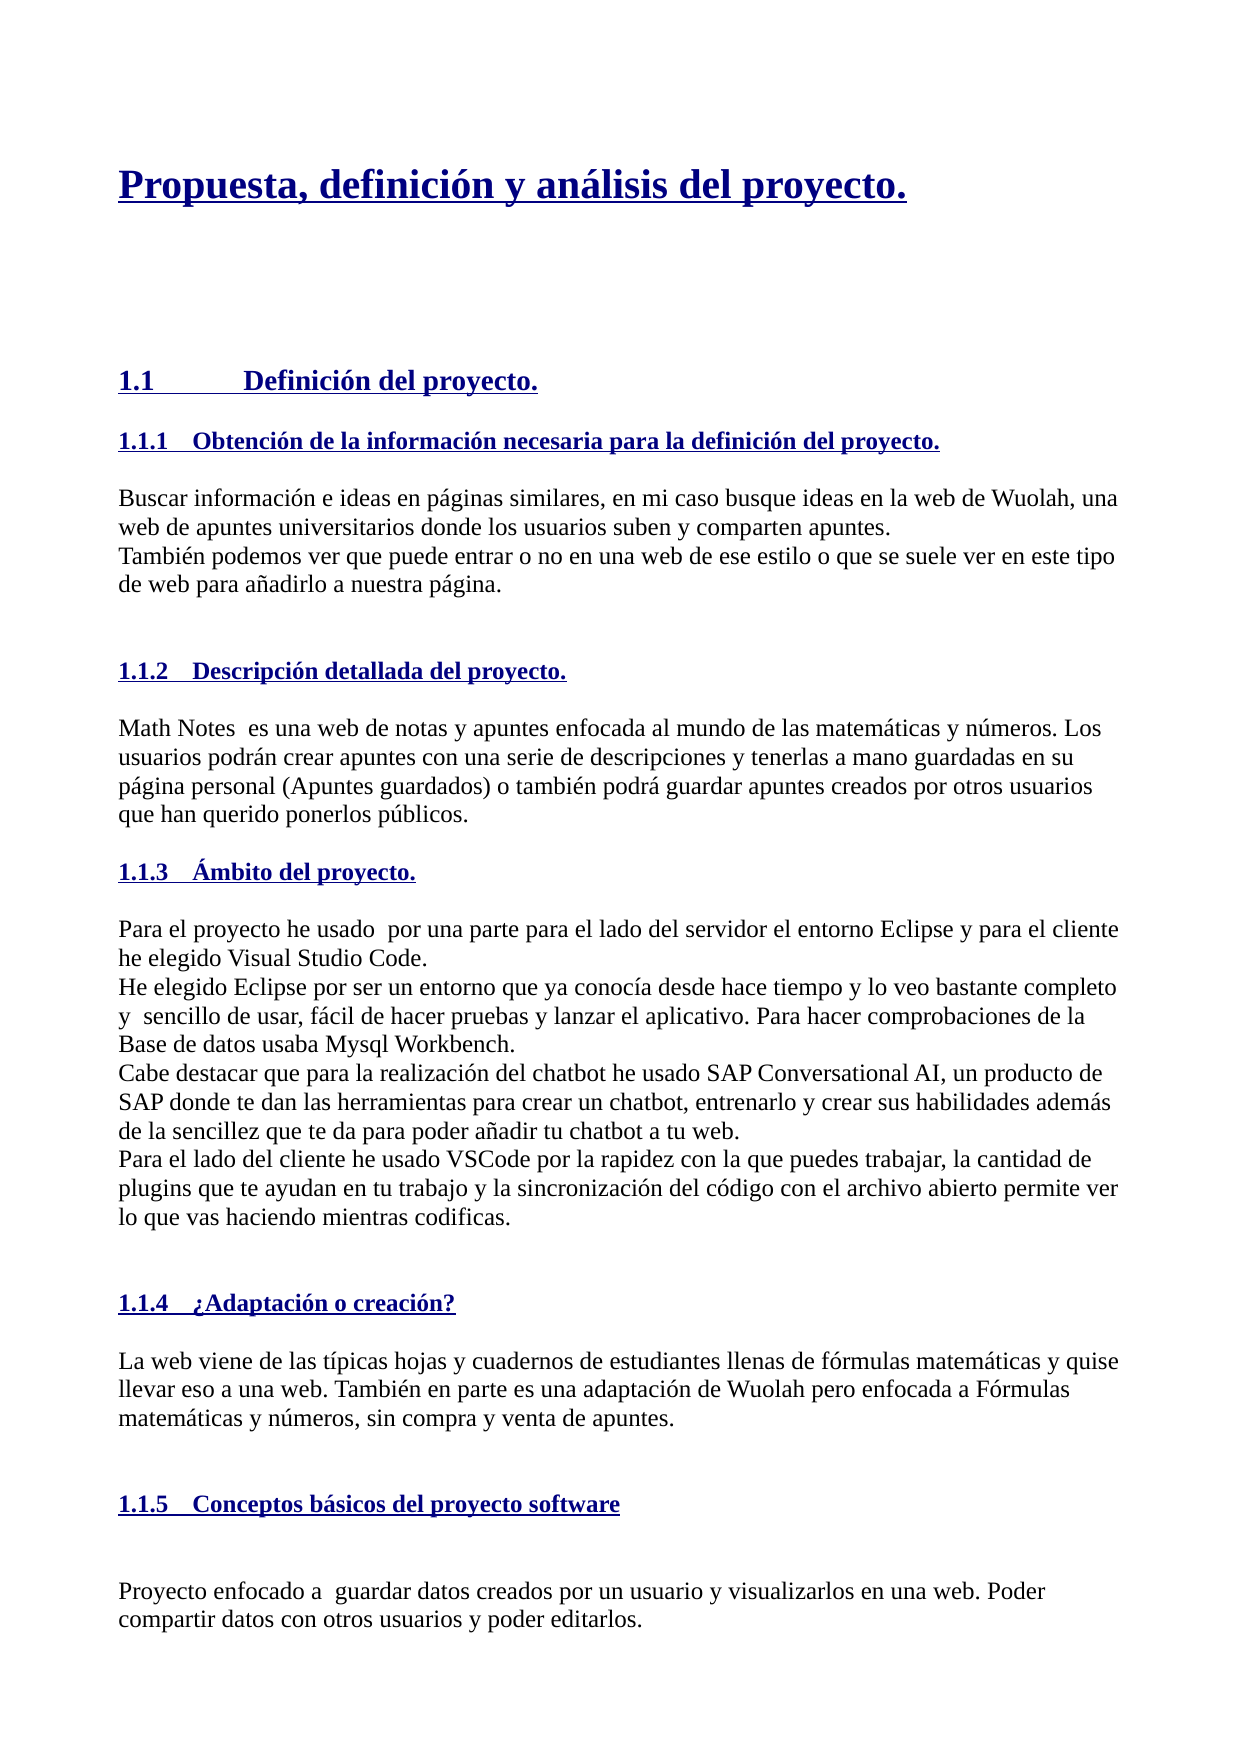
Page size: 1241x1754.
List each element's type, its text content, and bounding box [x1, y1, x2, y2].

text He elegido Eclipse por ser un entorno que ya conocía desde hace tiempo y lo veo bastante completo y sencillo de usar, fácil de hacer pruebas y lanzar el aplicativo. Para hacer comprobaciones de la Base de datos usaba Mysql Workbench. [118, 972, 1122, 1058]
text Cabe destacar que para la realización del chatbot he usado SAP Conversational AI, un producto de SAP donde te dan las herramientas para crear un chatbot, entrenarlo y crear sus habilidades además de la sencillez que te da para poder añadir tu chatbot a tu web. [118, 1058, 1122, 1144]
text Buscar información e ideas en páginas similares, en mi caso busque ideas en la web de Wuolah, una web de apuntes universitarios donde los usuarios suben y comparten apuntes. [118, 483, 1122, 541]
text 1.1.1 Obtención de la información necesaria para la definición del proyecto. [118, 426, 1122, 454]
text 1.1.2 Descripción detallada del proyecto. [118, 656, 1122, 684]
text 1.1.4 ¿Adaptación o creación? [118, 1288, 1122, 1317]
text También podemos ver que puede entrar o no en una web de ese estilo o que se suele ver en este tipo de web para añadirlo a nuestra página. [118, 541, 1122, 598]
text 1.1 Definición del proyecto. [118, 363, 1122, 397]
text Math Notes es una web de notas y apuntes enfocada al mundo de las matemáticas y números. Los usuarios podrán crear apuntes con una serie de descripciones y tenerlas a mano guardadas en su página personal (Apuntes guardados) o también podrá guardar apuntes creados por otros usuarios que han querido ponerlos públicos. [118, 713, 1122, 828]
text 1.1.5 Conceptos básicos del proyecto software [118, 1489, 1122, 1518]
text 1.1.3 Ámbito del proyecto. [118, 857, 1122, 886]
text Para el lado del cliente he usado VSCode por la rapidez con la que puedes trabajar, la cantidad de plugins que te ayudan en tu trabajo y la sincronización del código con el archivo abierto permite ver lo que vas haciendo mientras codificas. [118, 1144, 1122, 1231]
text La web viene de las típicas hojas y cuadernos de estudiantes llenas de fórmulas matemáticas y quise llevar eso a una web. También en parte es una adaptación de Wuolah pero enfocada a Fórmulas matemáticas y números, sin compra y venta de apuntes. [118, 1346, 1122, 1432]
text Para el proyecto he usado por una parte para el lado del servidor el entorno Eclipse y para el cliente he elegido Visual Studio Code. [118, 914, 1122, 972]
text Propuesta, definición y análisis del proyecto. [118, 159, 1122, 207]
text Proyecto enfocado a guardar datos creados por un usuario y visualizarlos en una web. Poder compartir datos con otros usuarios y poder editarlos. [118, 1576, 1122, 1633]
